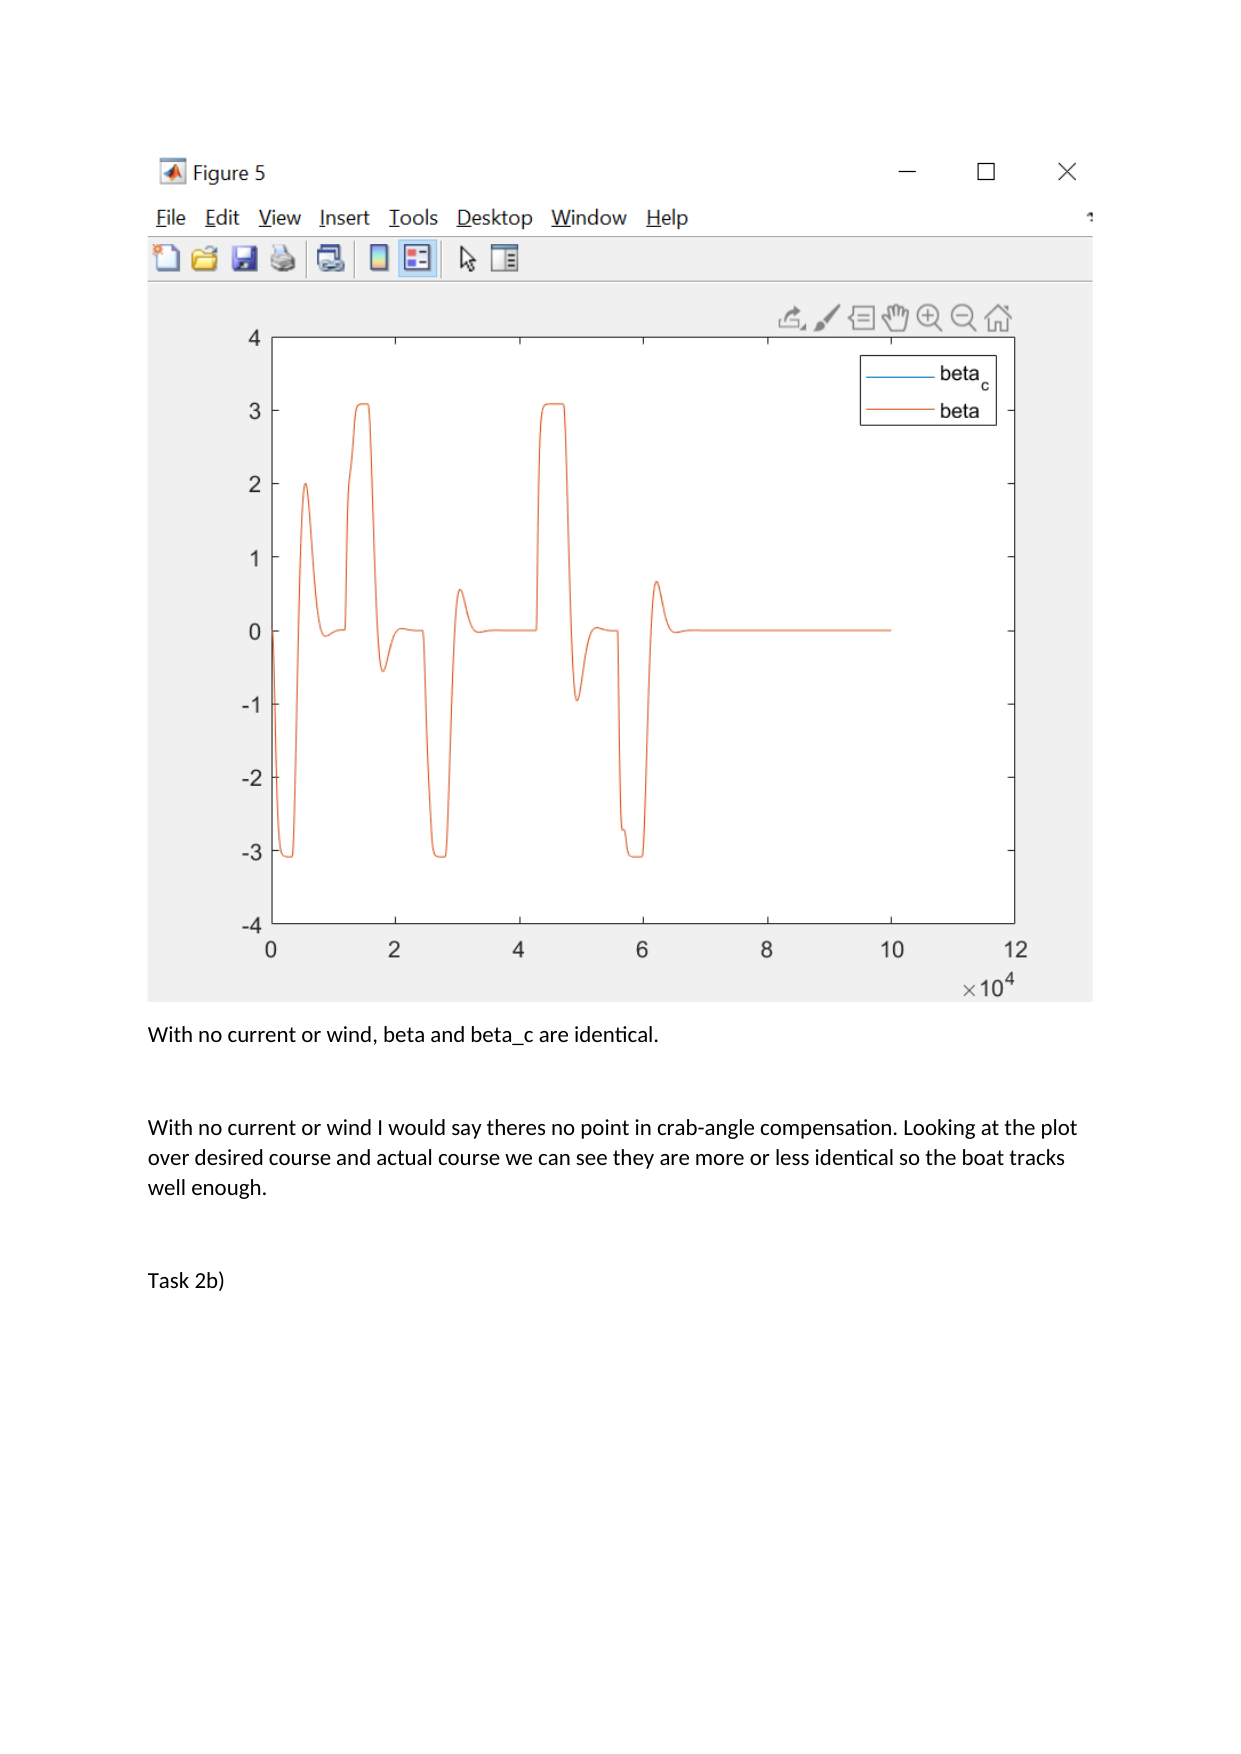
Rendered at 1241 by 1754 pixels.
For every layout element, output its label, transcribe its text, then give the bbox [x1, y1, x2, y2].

text With no current or wind, beta and beta_c are identical. [148, 1020, 1093, 1048]
text Task 2b) [148, 1266, 1093, 1294]
text With no current or wind I would say theres no point in crab-angle compensation. Looking at the plot over desired course and actual course we can see they are more or less identical so the boat tracks well enough. [148, 1113, 1093, 1201]
